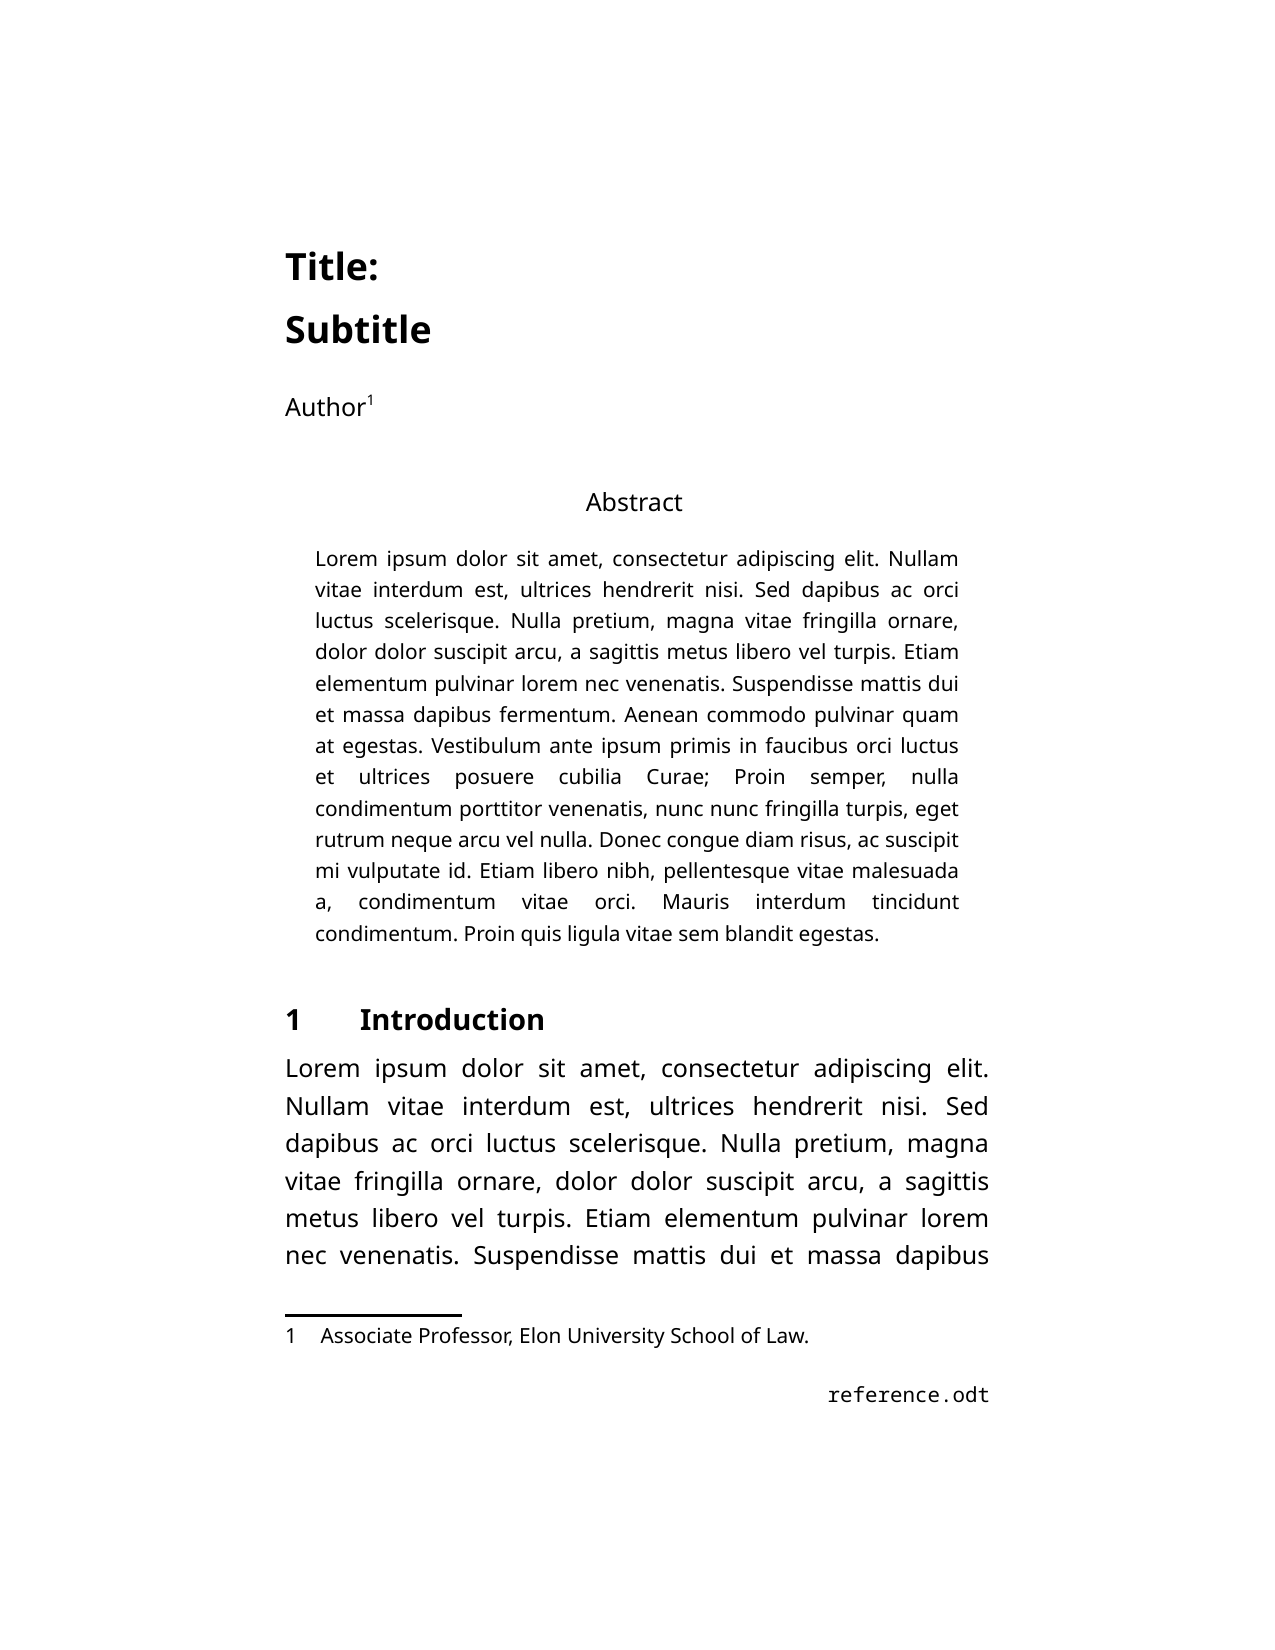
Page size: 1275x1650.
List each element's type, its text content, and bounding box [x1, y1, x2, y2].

subtitle Abstract [285, 485, 990, 519]
title Title: [285, 240, 990, 291]
text Associate Professor, Elon University School of Law. [285, 1322, 990, 1350]
subtitle Subtitle [285, 303, 990, 354]
text Lorem ipsum dolor sit amet, consectetur adipiscing elit. Nullam vitae interdum est, ultrices hendrerit nisi. Sed dapibus ac orci luctus scelerisque. Nulla pretium, magna vitae fringilla ornare, dolor dolor suscipit arcu, a sagittis metus libero vel turpis. Etiam elementum pulvinar lorem nec venenatis. Suspendisse mattis dui et massa dapibus fermentum. Aenean commodo pulvinar quam at egestas. Vestibulum ante ipsum primis in faucibus orci luctus et ultrices posuere cubilia Curae; Proin semper, nulla condimentum porttitor venenatis, nunc nunc fringilla turpis, eget rutrum neque arcu vel nulla. Donec congue diam risus, ac suscipit mi vulputate id. Etiam libero nibh, pellentesque vitae malesuada a, condimentum vitae orci. Mauris interdum tincidunt condimentum. Proin quis ligula vitae sem blandit egestas. [315, 544, 960, 947]
text Author [285, 390, 990, 424]
text Lorem ipsum dolor sit amet, consectetur adipiscing elit. Nullam vitae interdum est, ultrices hendrerit nisi. Sed dapibus ac orci luctus scelerisque. Nulla pretium, magna vitae fringilla ornare, dolor dolor suscipit arcu, a sagittis metus libero vel turpis. Etiam elementum pulvinar lorem nec venenatis. Suspendisse mattis dui et massa dapibus [285, 1051, 990, 1272]
subtitle Introduction [285, 999, 990, 1038]
